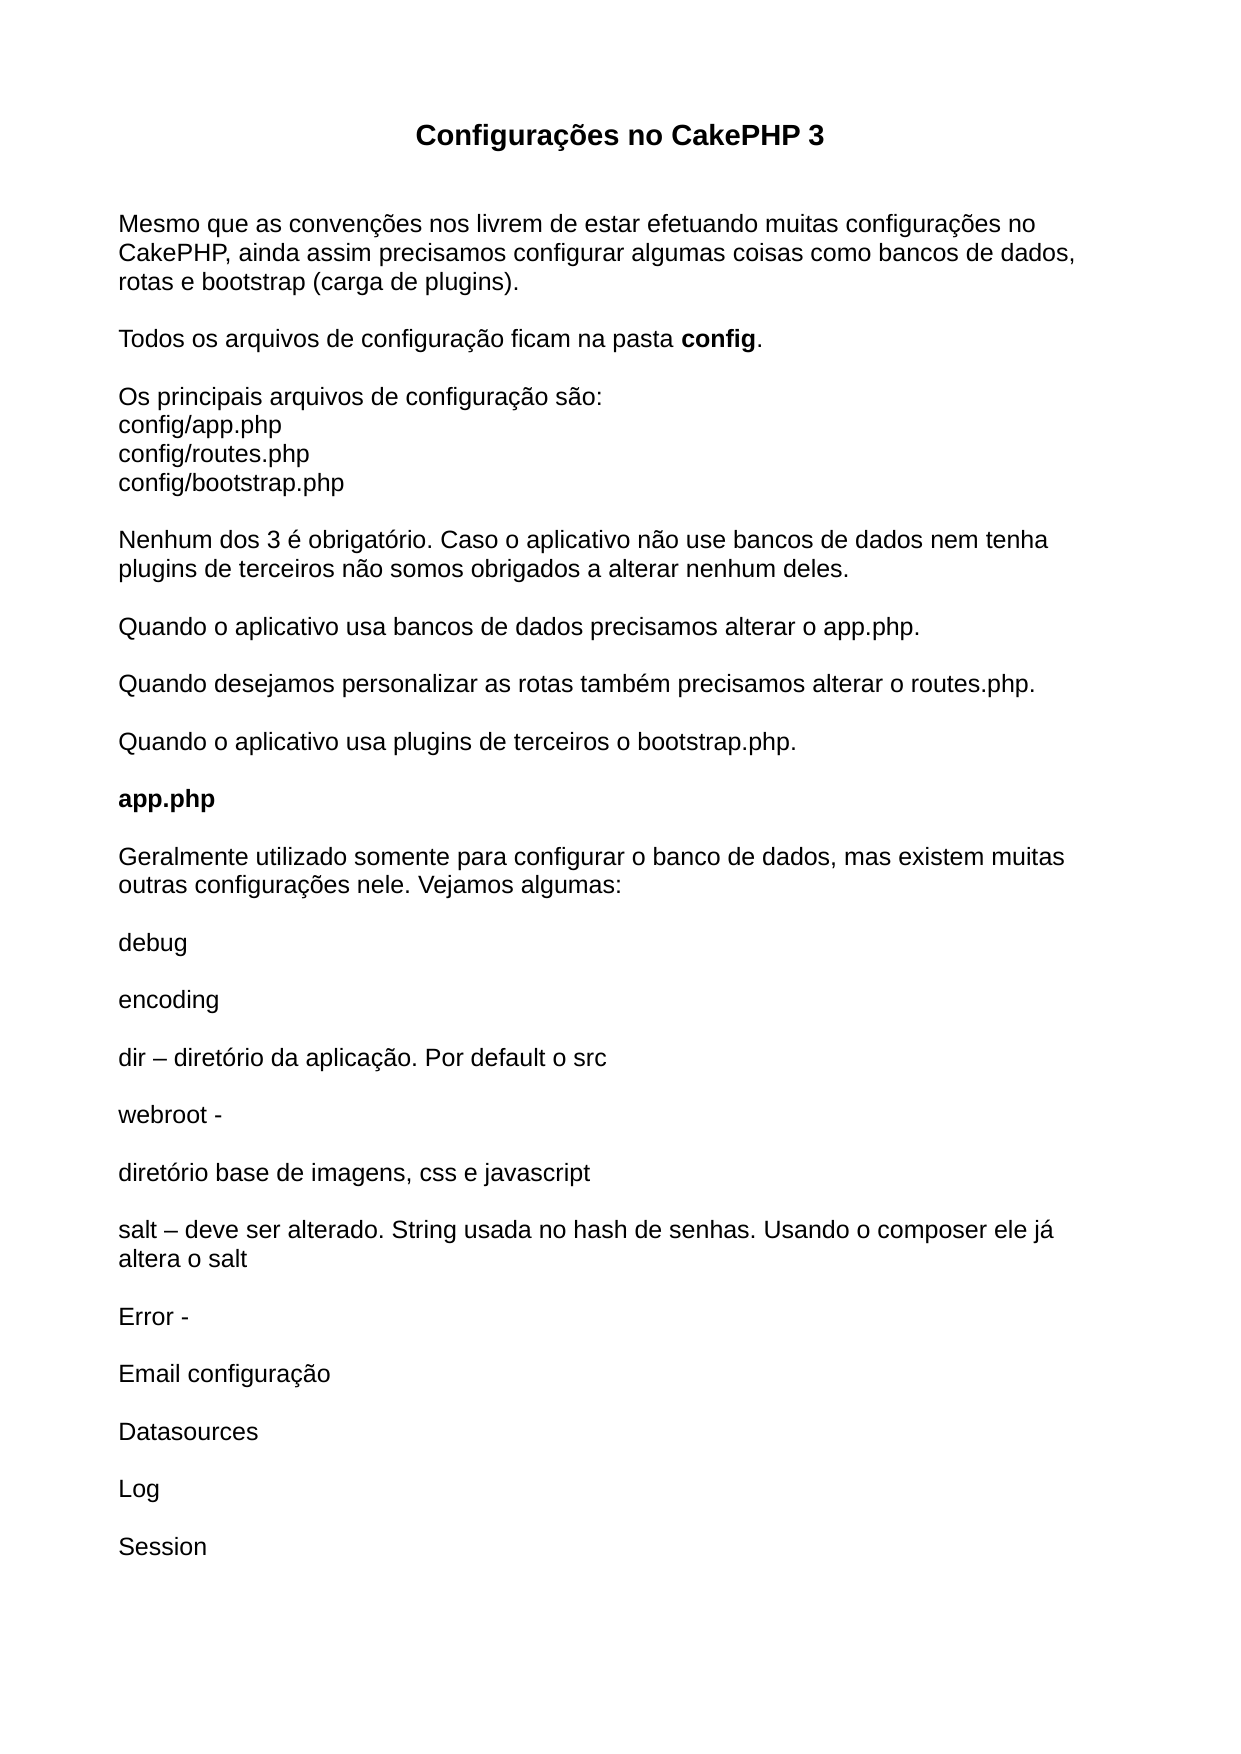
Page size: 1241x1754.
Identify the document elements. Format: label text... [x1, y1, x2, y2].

text Geralmente utilizado somente para configurar o banco de dados, mas existem muitas outras configurações nele. Vejamos algumas: [118, 842, 1122, 899]
text diretório base de imagens, css e javascript [118, 1158, 1122, 1187]
text Quando desejamos personalizar as rotas também precisamos alterar o routes.php. [118, 669, 1122, 698]
text encoding [118, 985, 1122, 1014]
text webroot - [118, 1100, 1122, 1129]
text Nenhum dos 3 é obrigatório. Caso o aplicativo não use bancos de dados nem tenha plugins de terceiros não somos obrigados a alterar nenhum deles. [118, 525, 1122, 583]
text Session [118, 1532, 1122, 1560]
text config/routes.php [118, 439, 1122, 468]
text Quando o aplicativo usa plugins de terceiros o bootstrap.php. [118, 727, 1122, 755]
text Log [118, 1474, 1122, 1503]
text debug [118, 928, 1122, 957]
text Configurações no CakePHP 3 [118, 118, 1122, 152]
text Mesmo que as convenções nos livrem de estar efetuando muitas configurações no CakePHP, ainda assim precisamos configurar algumas coisas como bancos de dados, rotas e bootstrap (carga de plugins). [118, 209, 1122, 295]
text config/app.php [118, 410, 1122, 439]
text config/bootstrap.php [118, 468, 1122, 497]
text Email configuração [118, 1359, 1122, 1388]
text salt – deve ser alterado. String usada no hash de senhas. Usando o composer ele já altera o salt [118, 1215, 1122, 1273]
text Todos os arquivos de configuração ficam na pasta config. [118, 324, 1122, 353]
text Error - [118, 1302, 1122, 1330]
text Os principais arquivos de configuração são: [118, 382, 1122, 410]
text Datasources [118, 1417, 1122, 1445]
text Quando o aplicativo usa bancos de dados precisamos alterar o app.php. [118, 612, 1122, 640]
text dir – diretório da aplicação. Por default o src [118, 1043, 1122, 1072]
text app.php [118, 784, 1122, 813]
